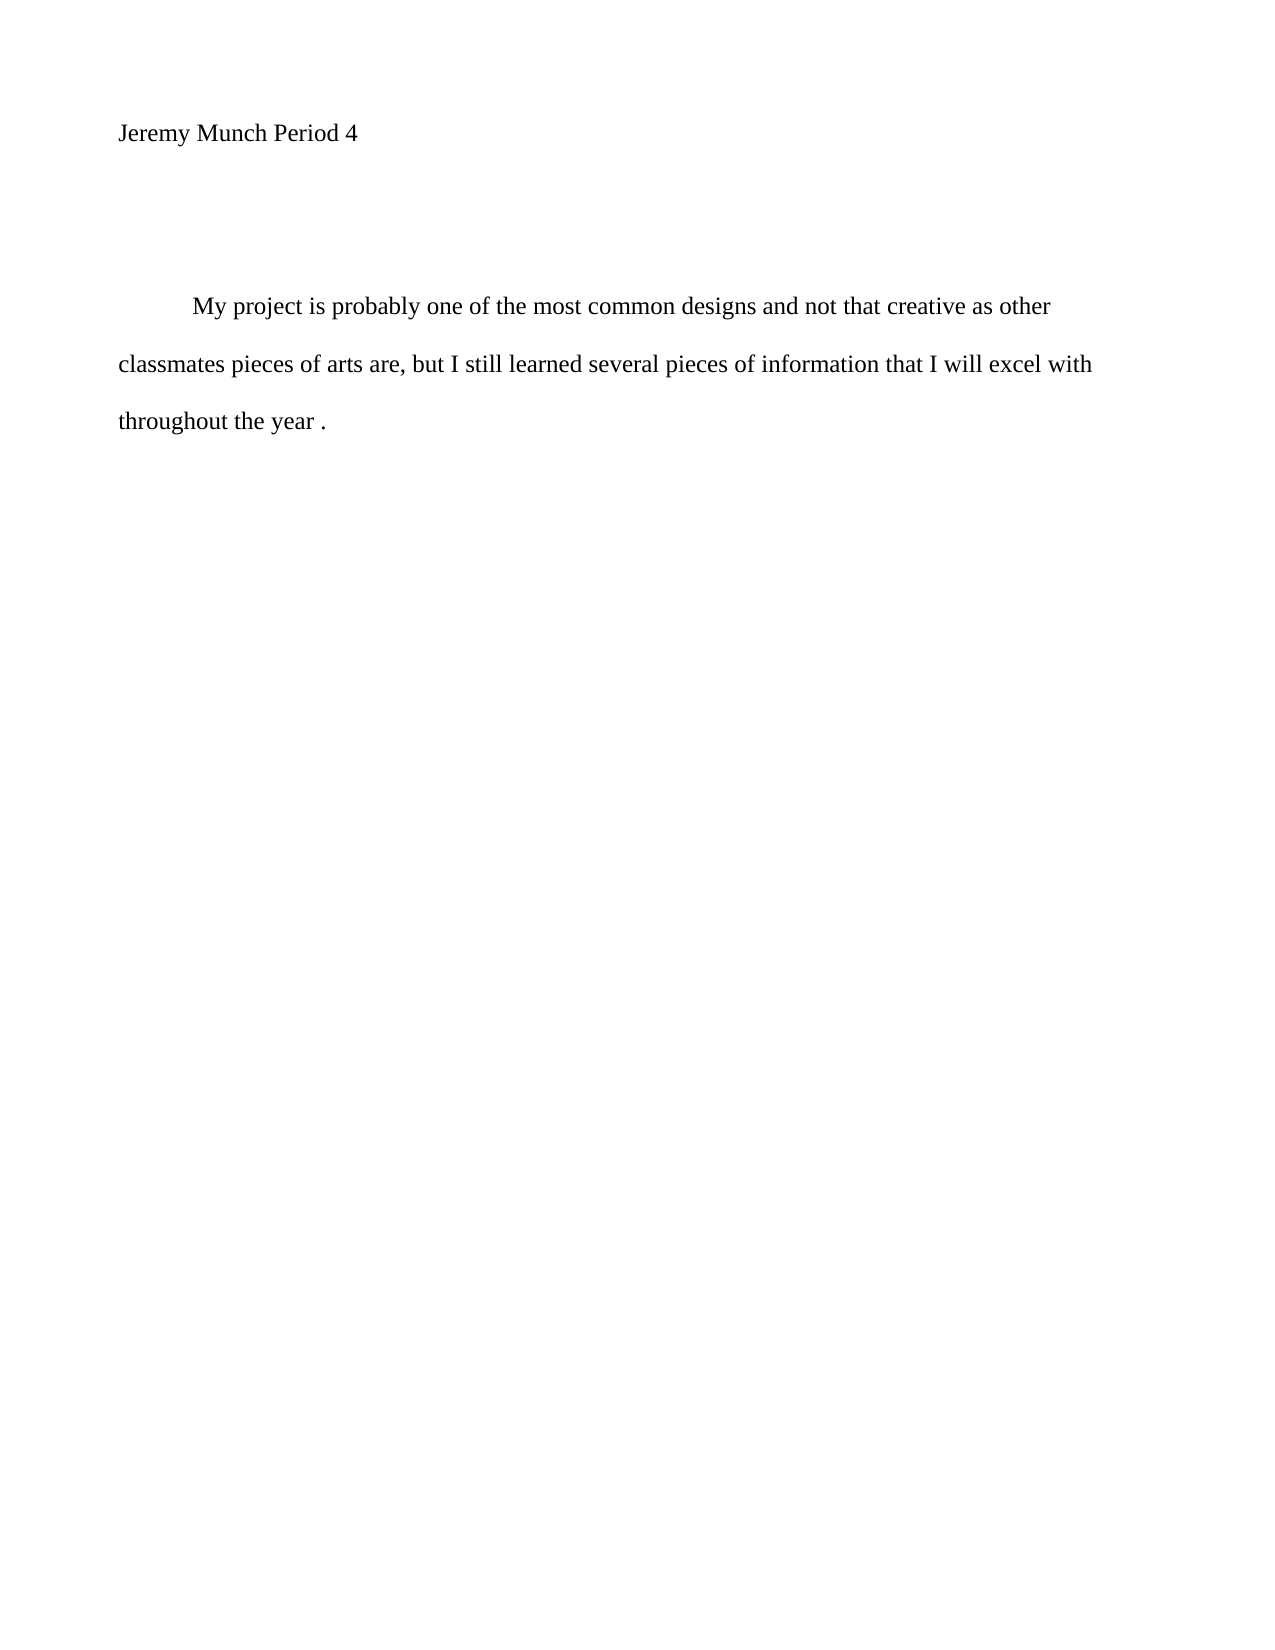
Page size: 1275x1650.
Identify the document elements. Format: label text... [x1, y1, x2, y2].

text My project is probably one of the most common designs and not that creative as other classmates pieces of arts are, but I still learned several pieces of information that I will excel with throughout the year . [118, 291, 1157, 435]
